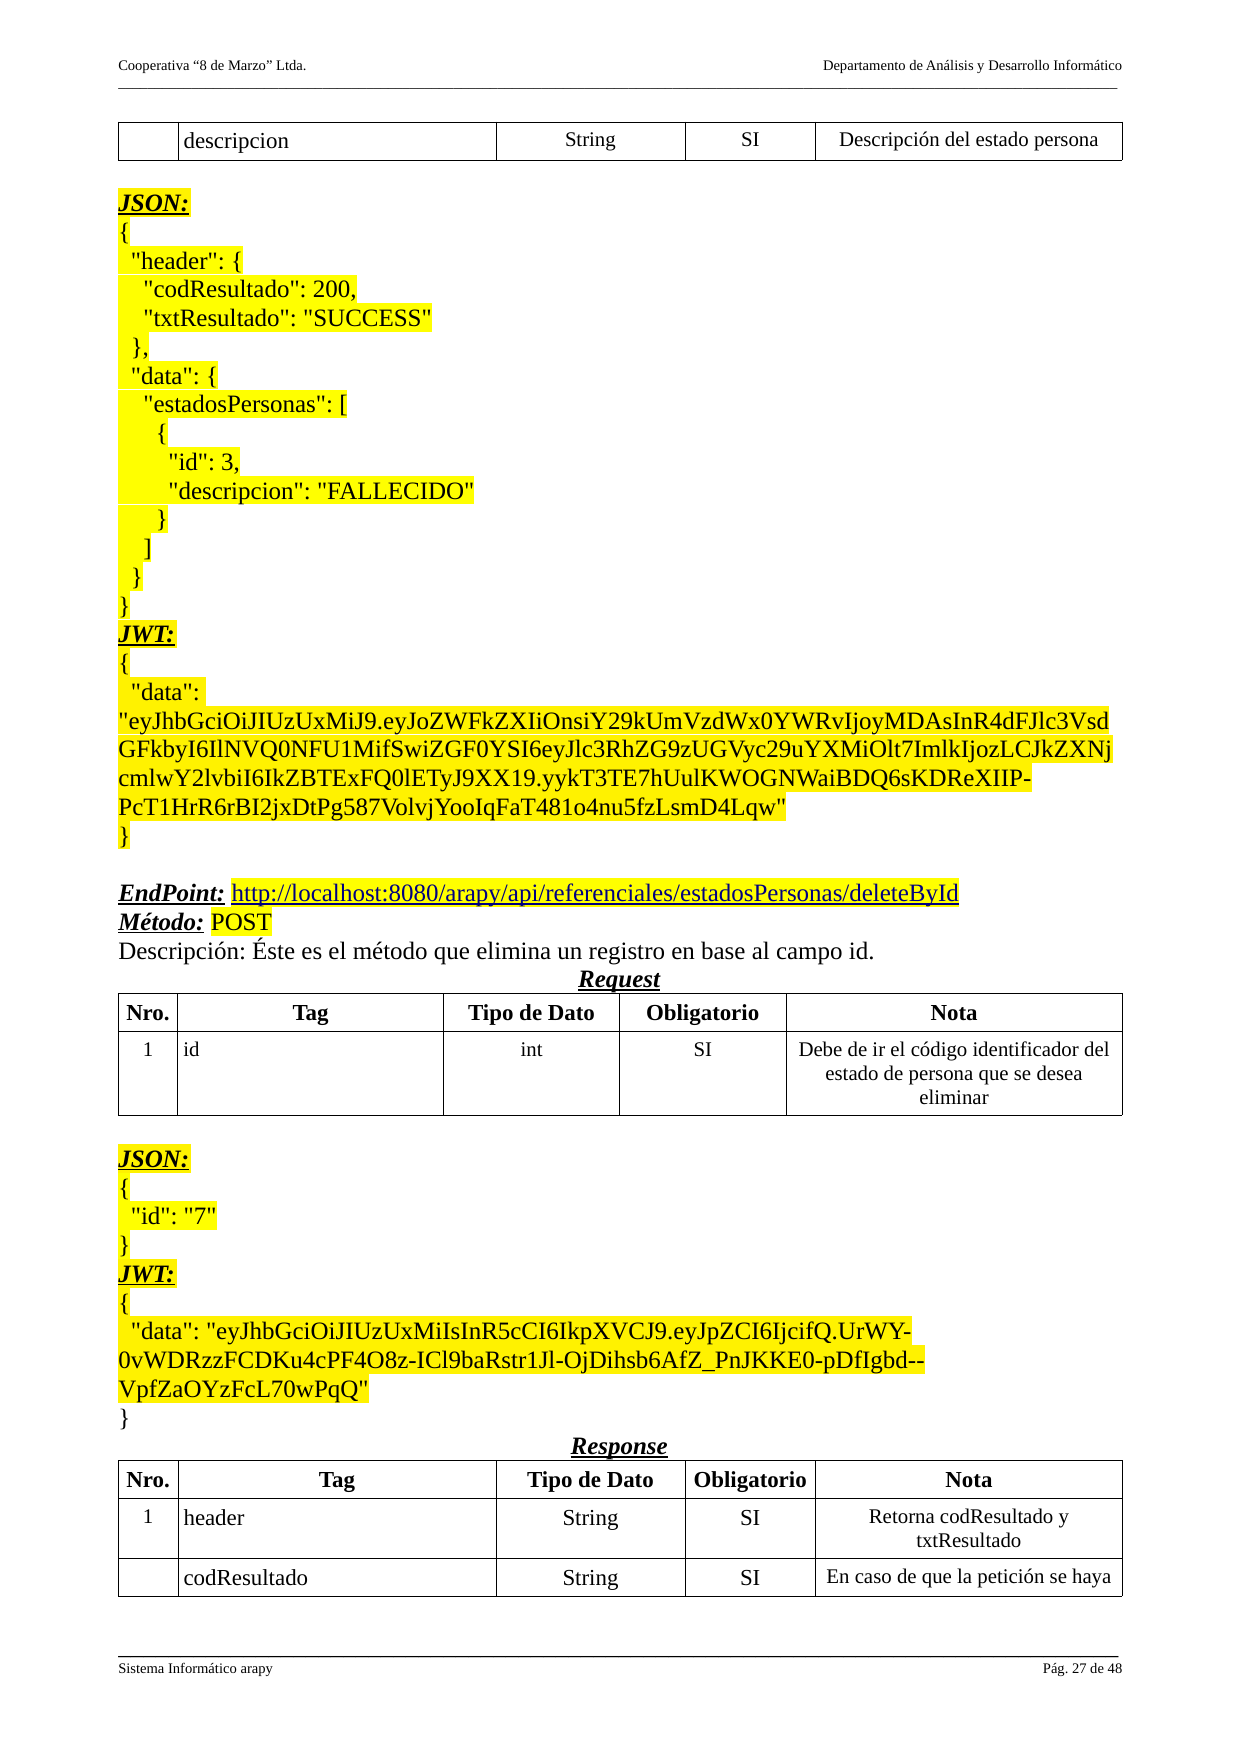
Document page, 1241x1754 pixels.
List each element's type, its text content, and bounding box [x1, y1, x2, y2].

text Request [118, 964, 1122, 993]
table_cell [119, 123, 178, 159]
text Descripción: Éste es el método que elimina un registro en base al campo id. [118, 936, 1122, 964]
text { [118, 1288, 1122, 1316]
table_header Nro. [119, 994, 177, 1031]
table_header Nota [787, 994, 1122, 1031]
text { [118, 1173, 1122, 1201]
table_header Obligatorio [620, 994, 786, 1031]
text "estadosPersonas": [ [118, 389, 1122, 418]
text JWT: [118, 1259, 1122, 1288]
text Método: POST [118, 907, 1122, 936]
text { [118, 418, 1122, 447]
text "txtResultado": "SUCCESS" [118, 303, 1122, 332]
text "id": 3, [118, 447, 1122, 476]
table_cell int [444, 1032, 619, 1115]
table_cell descripcion [179, 123, 496, 159]
table_cell Debe de ir el código identificador del estado de persona que se desea eliminar [787, 1032, 1122, 1115]
table_header Tipo de Dato [497, 1461, 685, 1498]
text "data": "eyJhbGciOiJIUzUxMiJ9.eyJoZWFkZXIiOnsiY29kUmVzdWx0YWRvIjoyMDAsInR4dFJlc3VsdGFkbyI6IlNVQ0NFU1MifSwiZGF0YSI6eyJlc3RhZG9zUGVyc29uYXMiOlt7ImlkIjozLCJkZXNjcmlwY2lvbiI6IkZBTExFQ0lETyJ9XX19.yykT3TE7hUulKWOGNWaiBDQ6sKDReXIIP-PcT1HrR6rBI2jxDtPg587VolvjYooIqFaT481o4nu5fzLsmD4Lqw" [118, 677, 1122, 821]
table_cell String [497, 1499, 685, 1558]
text ] [118, 533, 1122, 562]
text "data": "eyJhbGciOiJIUzUxMiIsInR5cCI6IkpXVCJ9.eyJpZCI6IjcifQ.UrWY-0vWDRzzFCDKu4cPF4O8z-ICl9baRstr1Jl-OjDihsb6AfZ_PnJKKE0-pDfIgbd--VpfZaOYzFcL70wPqQ" [118, 1316, 1122, 1403]
text JWT: [118, 619, 1122, 648]
table_cell 1 [119, 1499, 178, 1558]
text "descripcion": "FALLECIDO" [118, 476, 1122, 504]
table_header Tipo de Dato [444, 994, 619, 1031]
table_cell SI [620, 1032, 786, 1115]
table_cell String [497, 123, 685, 159]
table_cell id [178, 1032, 443, 1115]
table_cell 1 [119, 1032, 177, 1115]
text } [118, 1230, 1122, 1259]
text } [118, 821, 1122, 849]
table_cell String [497, 1559, 685, 1596]
text "id": "7" [118, 1201, 1122, 1230]
table_header Tag [179, 1461, 496, 1498]
text } [118, 504, 1122, 533]
table_header Nro. [119, 1461, 178, 1498]
text "codResultado": 200, [118, 274, 1122, 303]
text "header": { [118, 246, 1122, 274]
text { [118, 648, 1122, 677]
table_cell SI [686, 1499, 815, 1558]
table_header Tag [178, 994, 443, 1031]
text { [118, 217, 1122, 246]
table_cell En caso de que la petición se haya [816, 1559, 1122, 1596]
text JSON: [118, 188, 1122, 217]
table_cell codResultado [179, 1559, 496, 1596]
table_cell [119, 1559, 178, 1596]
table_cell SI [686, 123, 815, 159]
text } [118, 591, 1122, 619]
text } [118, 562, 1122, 591]
table_cell Descripción del estado persona [816, 123, 1122, 159]
text } [118, 1403, 1122, 1431]
table_cell header [179, 1499, 496, 1558]
table_cell SI [686, 1559, 815, 1596]
text }, [118, 332, 1122, 361]
text EndPoint: http://localhost:8080/arapy/api/referenciales/estadosPersonas/deleteById [118, 878, 1122, 907]
table_header Nota [816, 1461, 1122, 1498]
table_cell Retorna codResultado y txtResultado [816, 1499, 1122, 1558]
text "data": { [118, 361, 1122, 389]
table_header Obligatorio [686, 1461, 815, 1498]
text JSON: [118, 1144, 1122, 1173]
text Response [118, 1431, 1122, 1460]
